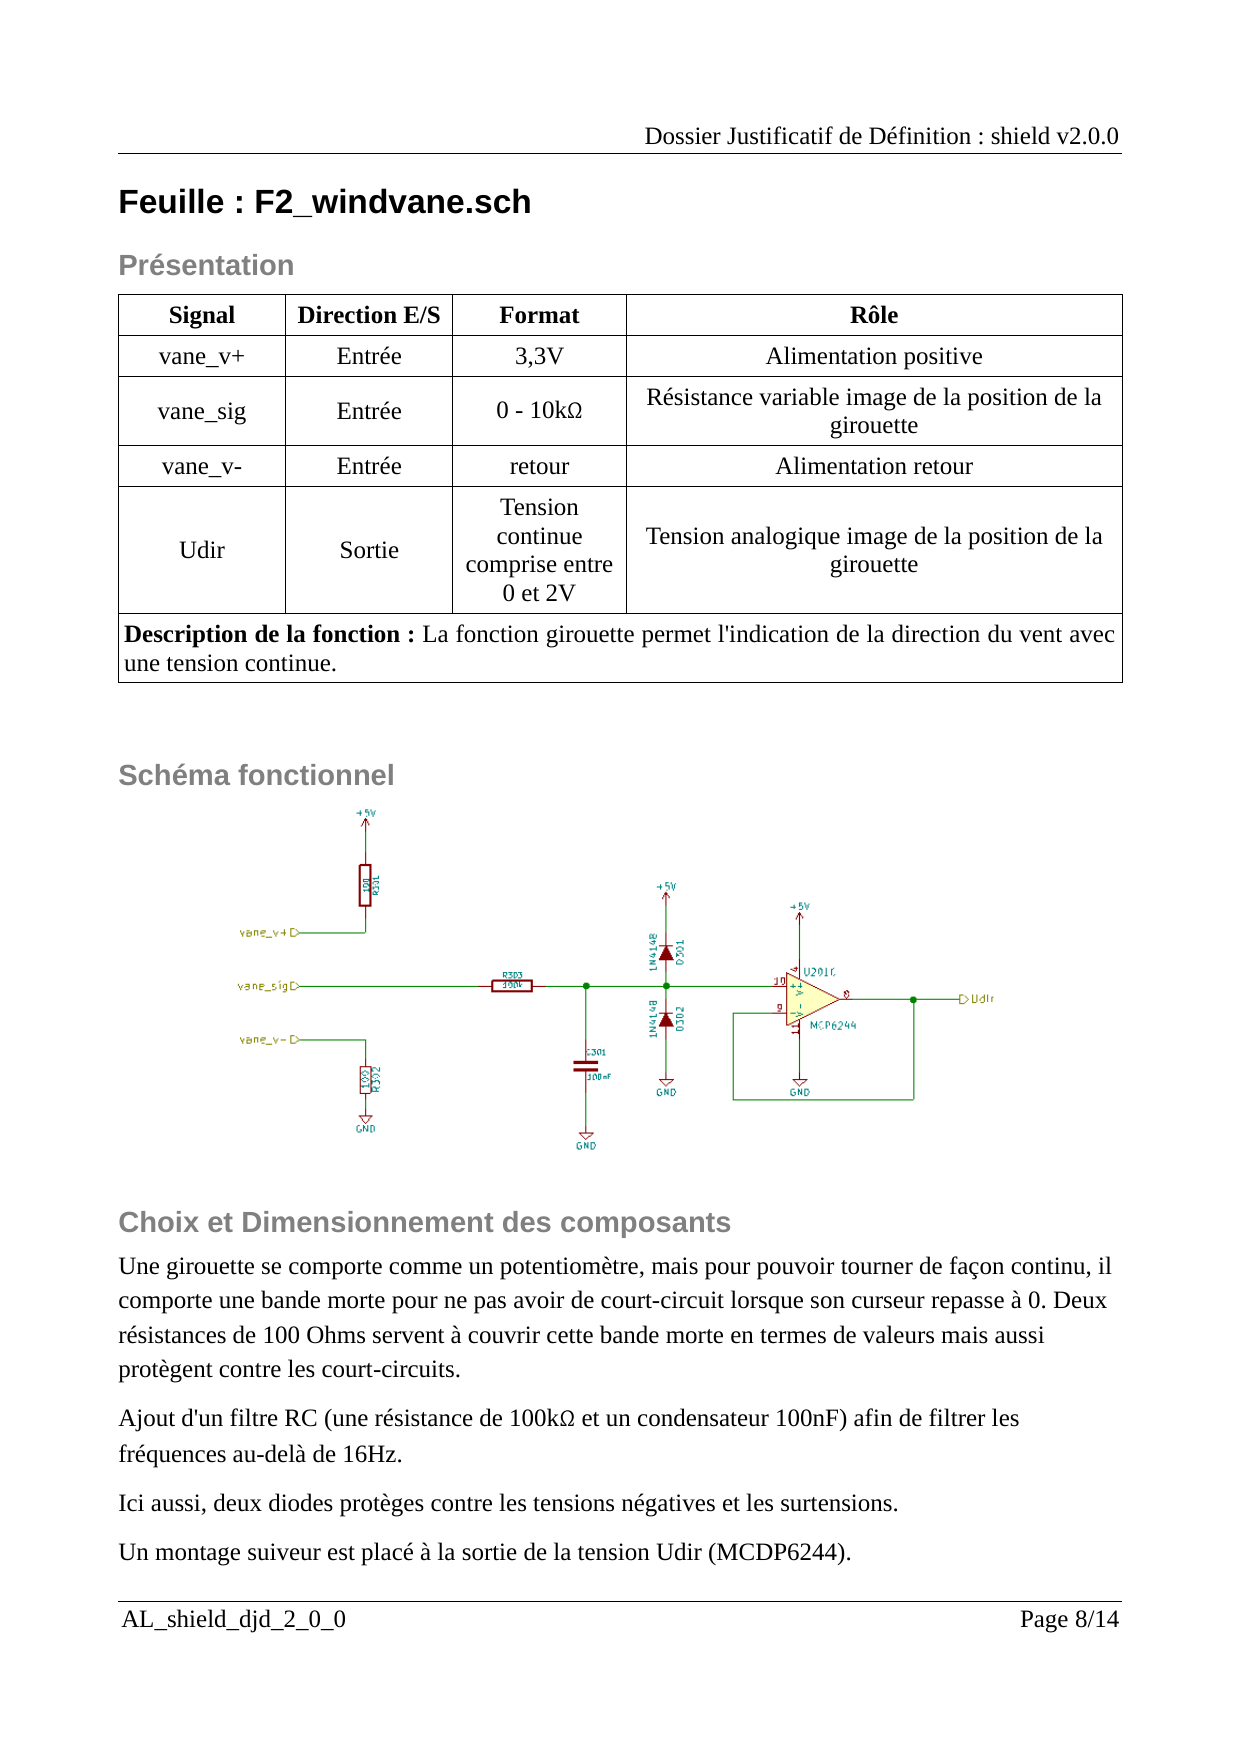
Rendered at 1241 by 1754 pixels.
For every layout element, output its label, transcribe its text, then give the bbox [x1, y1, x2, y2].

table_cell Alimentation retour [627, 446, 1122, 486]
table_cell Résistance variable image de la position de la girouette [627, 377, 1122, 445]
table_cell Udir [119, 487, 285, 613]
table_cell Entrée [286, 377, 452, 445]
table_cell vane_v+ [119, 336, 285, 376]
subtitle Feuille : F2_windvane.sch [118, 182, 1122, 221]
table_cell vane_sig [119, 377, 285, 445]
table_cell Alimentation positive [627, 336, 1122, 376]
table_header Signal [119, 295, 285, 335]
table_header Rôle [627, 295, 1122, 335]
table_cell Entrée [286, 336, 452, 376]
table_header Format [453, 295, 626, 335]
text Une girouette se comporte comme un potentiomètre, mais pour pouvoir tourner de façon continu, il comporte une bande morte pour ne pas avoir de court-circuit lorsque son curseur repasse à 0. Deux résistances de 100 Ohms servent à couvrir cette bande morte en termes de valeurs mais aussi protègent contre les court-circuits. [118, 1251, 1122, 1383]
picture [223, 803, 1017, 1170]
table_cell 0 - 10kΩ [453, 377, 626, 445]
text Un montage suiveur est placé à la sortie de la tension Udir (MCDP6244). [118, 1537, 1122, 1566]
subtitle Schéma fonctionnel [118, 758, 1122, 791]
table_cell Sortie [286, 487, 452, 613]
table_cell Tension analogique image de la position de la girouette [627, 487, 1122, 613]
subtitle Choix et Dimensionnement des composants [118, 1205, 1122, 1238]
table_cell retour [453, 446, 626, 486]
subtitle Présentation [118, 248, 1122, 282]
table_cell Tension continue comprise entre 0 et 2V [453, 487, 626, 613]
table_cell 3,3V [453, 336, 626, 376]
table_cell vane_v- [119, 446, 285, 486]
table_cell Entrée [286, 446, 452, 486]
table_cell Description de la fonction : La fonction girouette permet l'indication de la direction du vent avec une tension continue. [119, 614, 1122, 682]
text Ajout d'un filtre RC (une résistance de 100kΩ et un condensateur 100nF) afin de filtrer les fréquences au-delà de 16Hz. [118, 1403, 1122, 1468]
table_header Direction E/S [286, 295, 452, 335]
text Ici aussi, deux diodes protèges contre les tensions négatives et les surtensions. [118, 1488, 1122, 1517]
